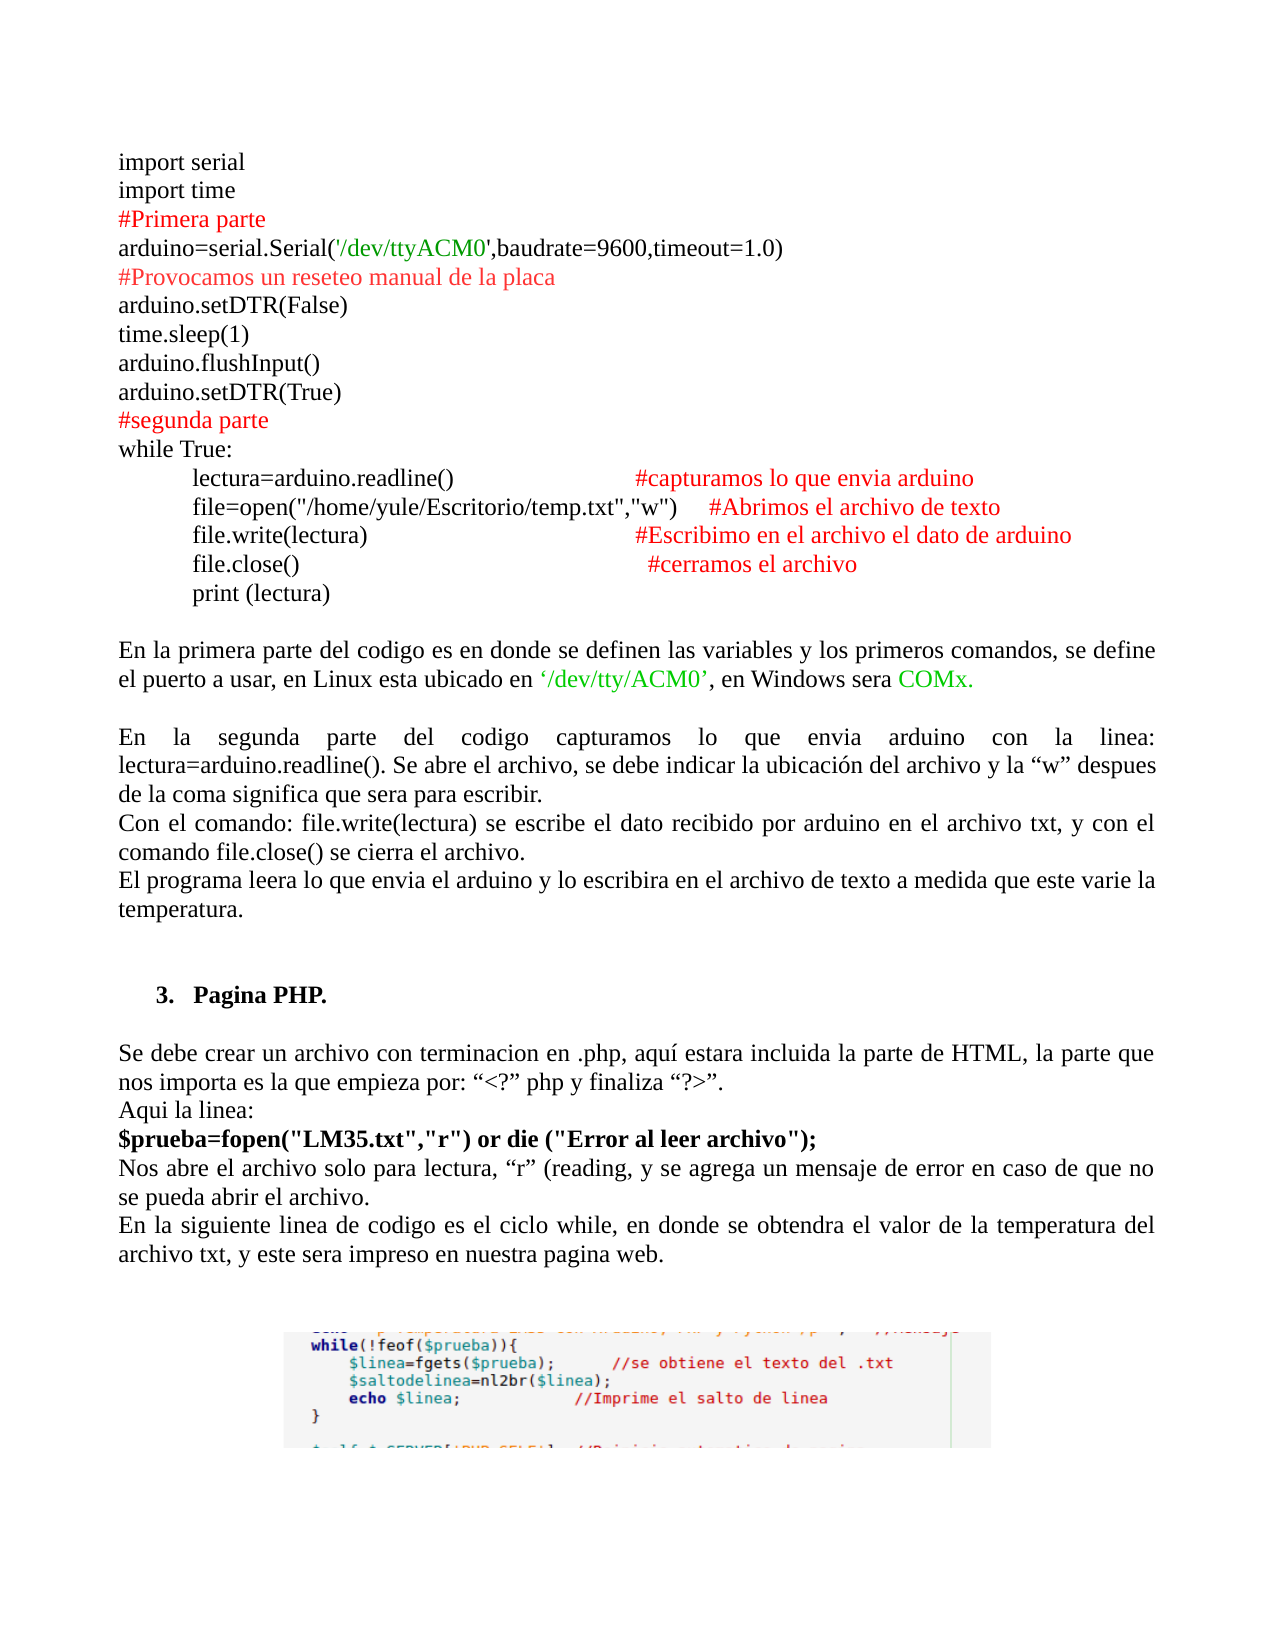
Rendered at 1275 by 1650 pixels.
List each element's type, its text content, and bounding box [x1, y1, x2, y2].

text import time [118, 176, 1157, 204]
text El programa leera lo que envia el arduino y lo escribira en el archivo de texto a medida que este varie la temperatura. [118, 866, 1157, 923]
text Aqui la linea: [118, 1096, 1157, 1124]
picture [283, 1332, 992, 1448]
list Pagina PHP. [156, 981, 1157, 1009]
text lectura=arduino.readline() #capturamos lo que envia arduino [118, 463, 1157, 492]
text file=open("/home/yule/Escritorio/temp.txt","w") #Abrimos el archivo de texto [118, 492, 1157, 521]
text arduino.setDTR(False) [118, 291, 1157, 319]
text Se debe crear un archivo con terminacion en .php, aquí estara incluida la parte de HTML, la parte que nos importa es la que empieza por: “<?” php y finaliza “?>”. [118, 1038, 1157, 1096]
text #Primera parte [118, 204, 1157, 233]
text file.close() #cerramos el archivo [118, 549, 1157, 578]
text file.write(lectura) #Escribimo en el archivo el dato de arduino [118, 521, 1157, 549]
text #Provocamos un reseteo manual de la placa [118, 262, 1157, 291]
text En la siguiente linea de codigo es el ciclo while, en donde se obtendra el valor de la temperatura del archivo txt, y este sera impreso en nuestra pagina web. [118, 1211, 1157, 1268]
text Con el comando: file.write(lectura) se escribe el dato recibido por arduino en el archivo txt, y con el comando file.close() se cierra el archivo. [118, 808, 1157, 866]
text print (lectura) [118, 578, 1157, 607]
text time.sleep(1) [118, 319, 1157, 348]
text import serial [118, 147, 1157, 176]
text arduino.setDTR(True) [118, 377, 1157, 406]
text #segunda parte [118, 406, 1157, 434]
text while True: [118, 434, 1157, 463]
text arduino.flushInput() [118, 348, 1157, 377]
text $prueba=fopen("LM35.txt","r") or die ("Error al leer archivo"); [118, 1124, 1157, 1153]
text En la segunda parte del codigo capturamos lo que envia arduino con la linea: lectura=arduino.readline(). Se abre el archivo, se debe indicar la ubicación del archivo y la “w” despues de la coma significa que sera para escribir. [118, 722, 1157, 808]
text arduino=serial.Serial('/dev/ttyACM0',baudrate=9600,timeout=1.0) [118, 233, 1157, 262]
text En la primera parte del codigo es en donde se definen las variables y los primeros comandos, se define el puerto a usar, en Linux esta ubicado en ‘/dev/tty/ACM0’, en Windows sera COMx. [118, 636, 1157, 693]
text Nos abre el archivo solo para lectura, “r” (reading, y se agrega un mensaje de error en caso de que no se pueda abrir el archivo. [118, 1153, 1157, 1211]
